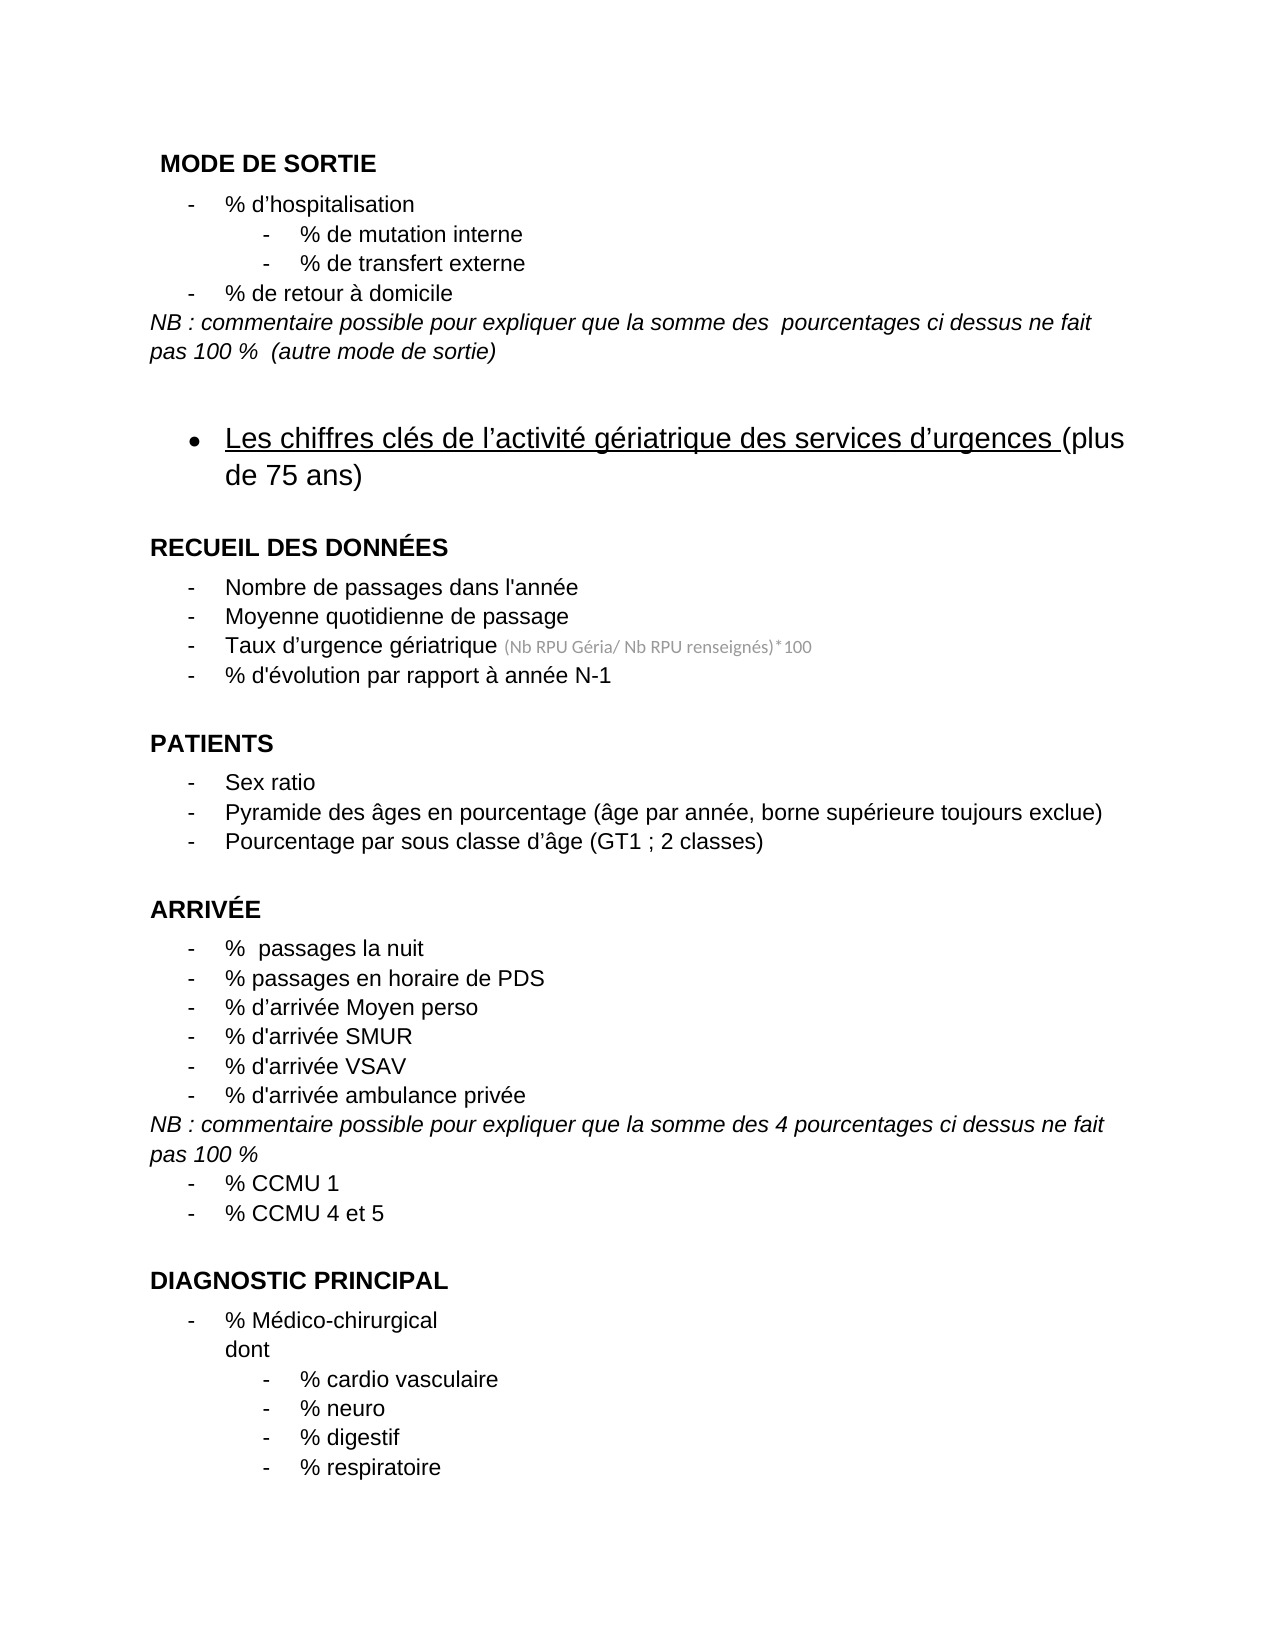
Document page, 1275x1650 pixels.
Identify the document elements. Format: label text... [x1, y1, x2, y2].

subtitle ARRIVÉE [150, 896, 1125, 923]
list Nombre de passages dans l'année [187, 574, 1125, 600]
text NB : commentaire possible pour expliquer que la somme des 4 pourcentages ci dessus ne fait pas 100 % [150, 1112, 1125, 1167]
list % passages en horaire de PDS [187, 965, 1125, 991]
list % CCMU 4 et 5 [187, 1200, 1125, 1226]
list % digestif [262, 1425, 1125, 1451]
text dont [150, 1337, 1125, 1363]
list % d'arrivée VSAV [187, 1053, 1125, 1079]
subtitle DIAGNOSTIC PRINCIPAL [150, 1267, 1125, 1295]
list % de retour à domicile [187, 280, 1125, 306]
text NB : commentaire possible pour expliquer que la somme des pourcentages ci dessus ne fait pas 100 % (autre mode de sortie) [150, 310, 1125, 365]
list % respiratoire [262, 1454, 1125, 1480]
list Taux d’urgence gériatrique (Nb RPU Géria/ Nb RPU renseignés)*100 [187, 633, 1125, 659]
list Moyenne quotidienne de passage [187, 604, 1125, 629]
list % d'arrivée ambulance privée [187, 1083, 1125, 1108]
list Pourcentage par sous classe d’âge (GT1 ; 2 classes) [187, 829, 1125, 854]
list % d'évolution par rapport à année N-1 [187, 663, 1125, 688]
subtitle RECUEIL DES DONNÉES [150, 534, 1125, 562]
list % d'arrivée SMUR [187, 1024, 1125, 1050]
list Pyramide des âges en pourcentage (âge par année, borne supérieure toujours exclue) [187, 799, 1125, 825]
list % Médico-chirurgical [187, 1308, 1125, 1333]
list Sex ratio [187, 770, 1125, 796]
list % passages la nuit [187, 936, 1125, 962]
subtitle MODE DE SORTIE [150, 150, 1125, 178]
list % cardio vasculaire [262, 1366, 1125, 1392]
list Les chiffres clés de l’activité gériatrique des services d’urgences (plus de 75 ans) [187, 422, 1125, 492]
list % de transfert externe [262, 251, 1125, 277]
list % neuro [262, 1396, 1125, 1421]
list % CCMU 1 [187, 1171, 1125, 1197]
list % d’arrivée Moyen perso [187, 995, 1125, 1020]
list % d’hospitalisation [187, 192, 1125, 218]
subtitle PATIENTS [150, 729, 1125, 757]
list % de mutation interne [262, 222, 1125, 247]
